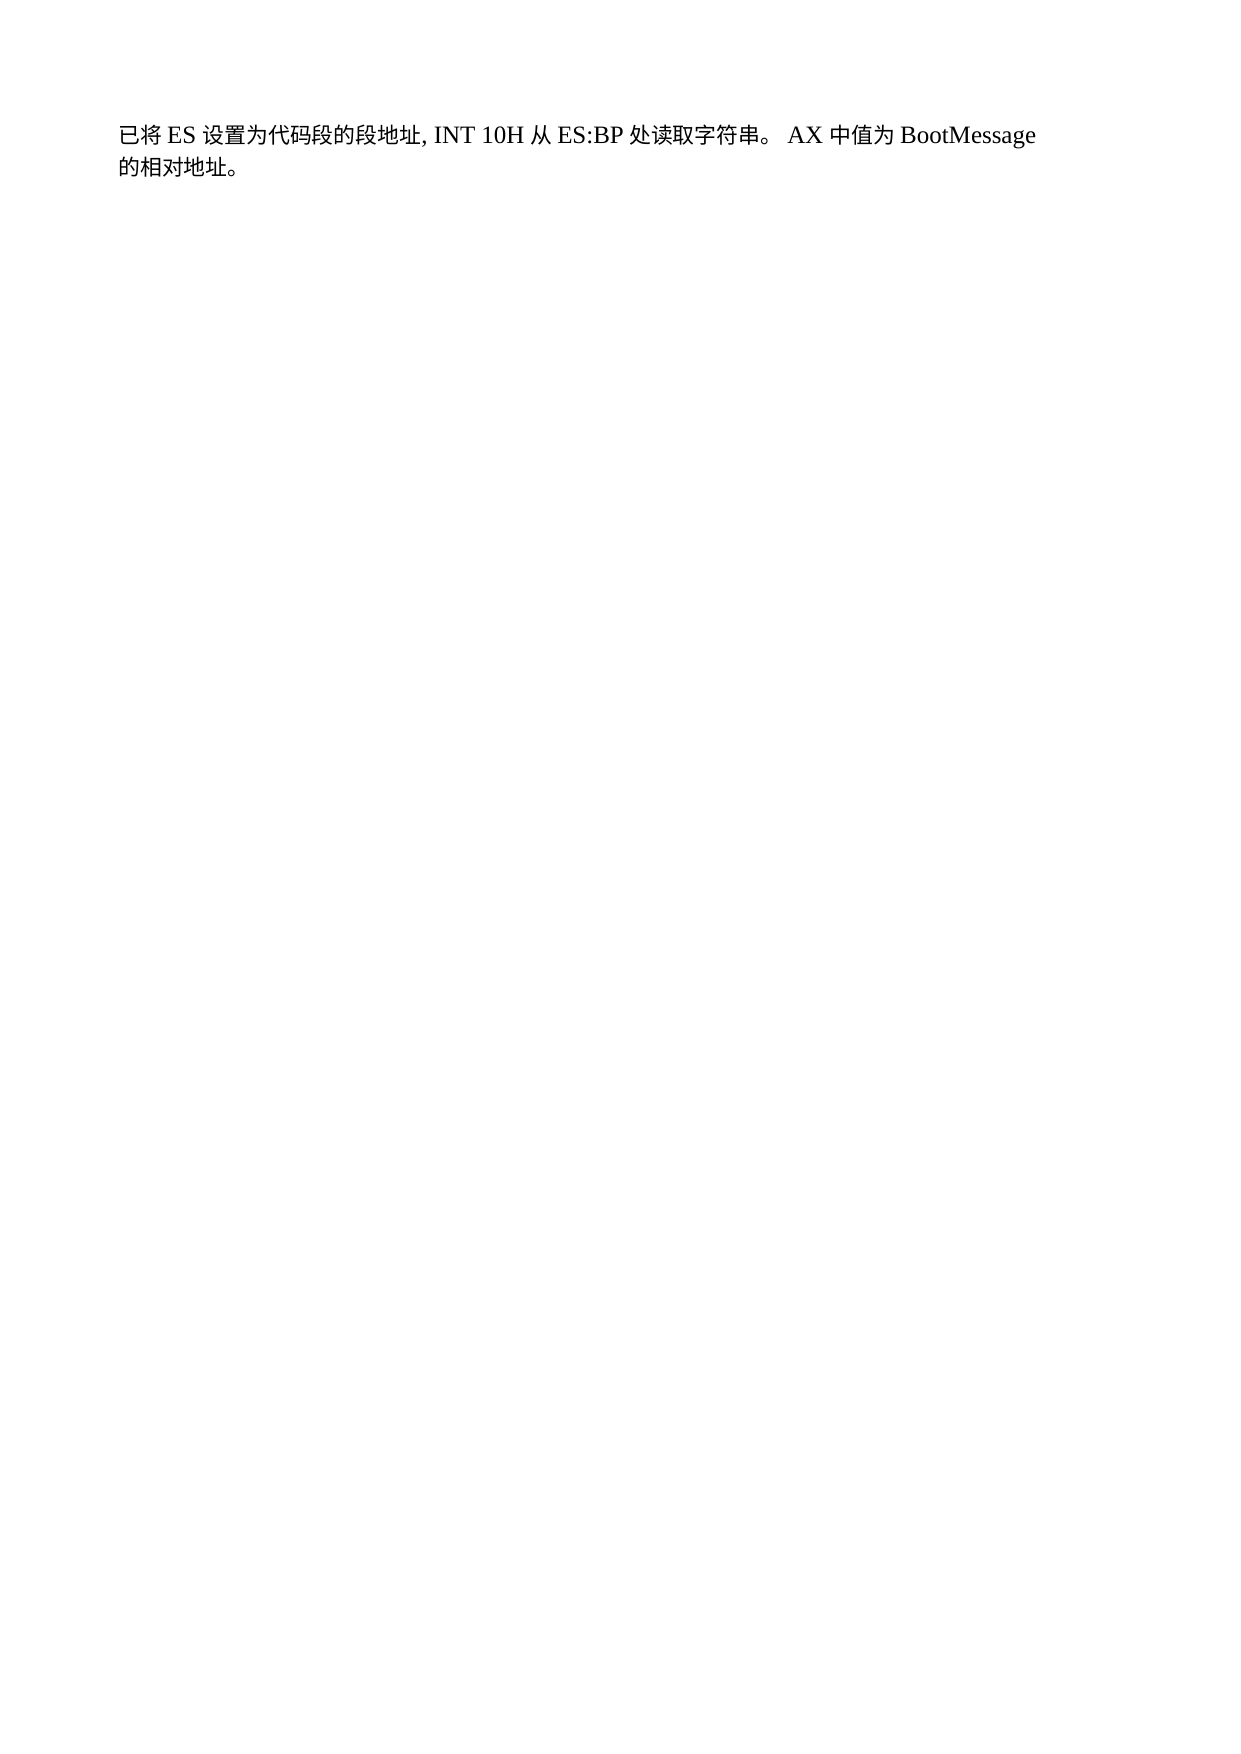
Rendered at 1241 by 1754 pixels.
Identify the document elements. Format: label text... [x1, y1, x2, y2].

text 已将 ES 设置为代码段的段地址, INT 10H 从 ES:BP 处读取字符串。 AX 中值为 BootMessage [118, 118, 1122, 150]
text 的相对地址。 [118, 150, 1122, 181]
